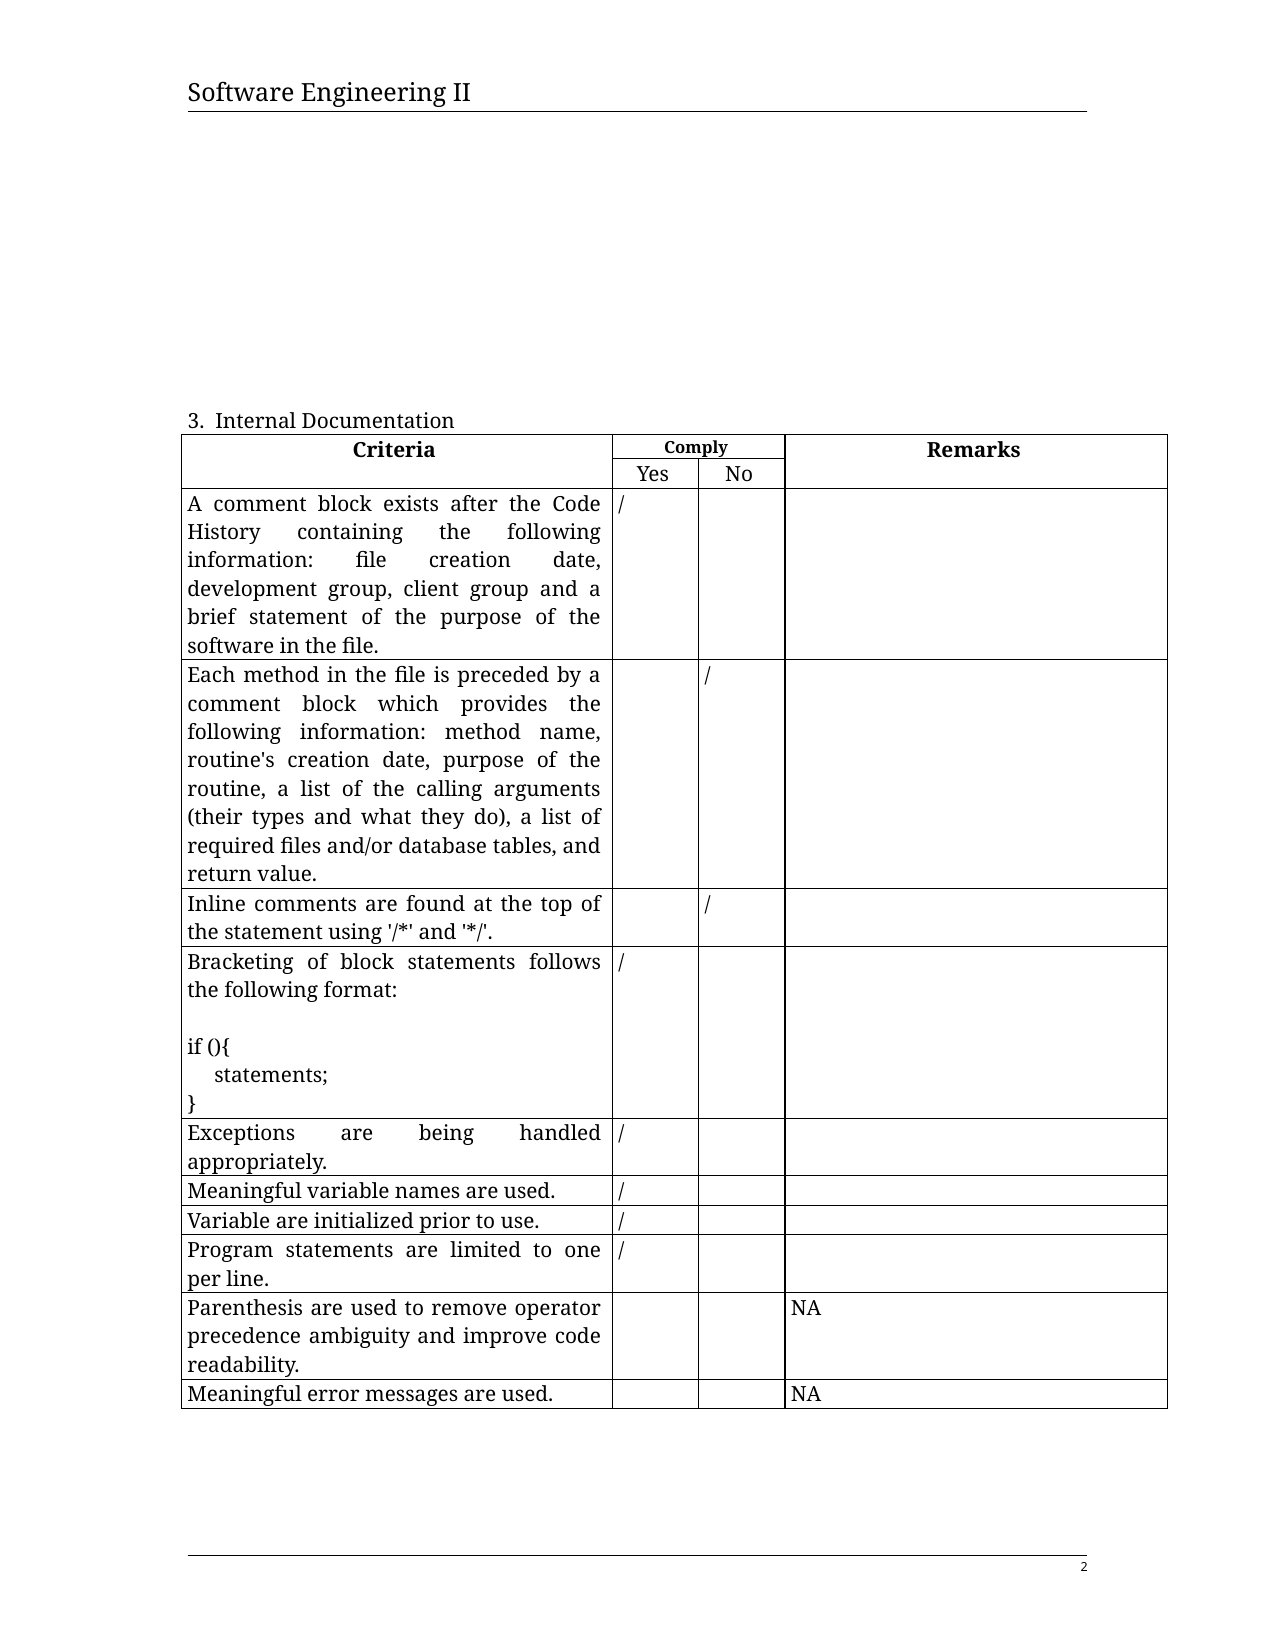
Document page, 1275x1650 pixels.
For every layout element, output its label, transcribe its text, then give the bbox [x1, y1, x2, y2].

table_cell NA [786, 1293, 1167, 1378]
table_cell Each method in the file is preceded by a comment block which provides the following information: method name, routine's creation date, purpose of the routine, a list of the calling arguments (their types and what they do), a list of required files and/or database tables, and return value. [182, 660, 612, 888]
table_cell NA [786, 1380, 1167, 1408]
table_cell [699, 1380, 784, 1408]
table_cell Program statements are limited to one per line. [182, 1235, 612, 1292]
table_cell [786, 1235, 1167, 1292]
table_cell [699, 947, 784, 1117]
table_cell / [613, 1176, 698, 1205]
table_cell [786, 889, 1167, 946]
table_cell Inline comments are found at the top of the statement using '/*' and '*/'. [182, 889, 612, 946]
table_header Criteria [182, 435, 612, 488]
table_cell Bracketing of block statements follows the following format: if (){ statements; } [182, 947, 612, 1117]
table_cell A comment block exists after the Code History containing the following information: file creation date, development group, client group and a brief statement of the purpose of the software in the file. [182, 489, 612, 659]
table_cell [699, 1119, 784, 1175]
table_cell Variable are initialized prior to use. [182, 1206, 612, 1234]
table_cell [699, 489, 784, 659]
table_cell [613, 889, 698, 946]
table_cell Meaningful variable names are used. [182, 1176, 612, 1205]
table_header Remarks [786, 435, 1167, 488]
table_cell Yes [613, 459, 698, 488]
table_cell [786, 660, 1167, 888]
text 3. Internal Documentation [187, 406, 1087, 434]
table_cell / [613, 1235, 698, 1292]
table_cell [613, 1380, 698, 1408]
table_cell / [699, 889, 784, 946]
table_cell [786, 947, 1167, 1117]
table_cell Parenthesis are used to remove operator precedence ambiguity and improve code readability. [182, 1293, 612, 1378]
table_cell / [613, 947, 698, 1117]
table_cell No [699, 459, 784, 488]
table_cell [613, 660, 698, 888]
table_cell [786, 489, 1167, 659]
table_cell / [613, 489, 698, 659]
table_header Comply [613, 435, 784, 458]
table_cell / [613, 1206, 698, 1234]
table_cell [699, 1293, 784, 1378]
table_cell / [613, 1119, 698, 1175]
table_cell [699, 1206, 784, 1234]
table_cell [699, 1235, 784, 1292]
table_cell Exceptions are being handled appropriately. [182, 1119, 612, 1175]
table_cell / [699, 660, 784, 888]
table_cell Meaningful error messages are used. [182, 1380, 612, 1408]
table_cell [786, 1206, 1167, 1234]
table_cell [699, 1176, 784, 1205]
table_cell [613, 1293, 698, 1378]
table_cell [786, 1176, 1167, 1205]
table_cell [786, 1119, 1167, 1175]
